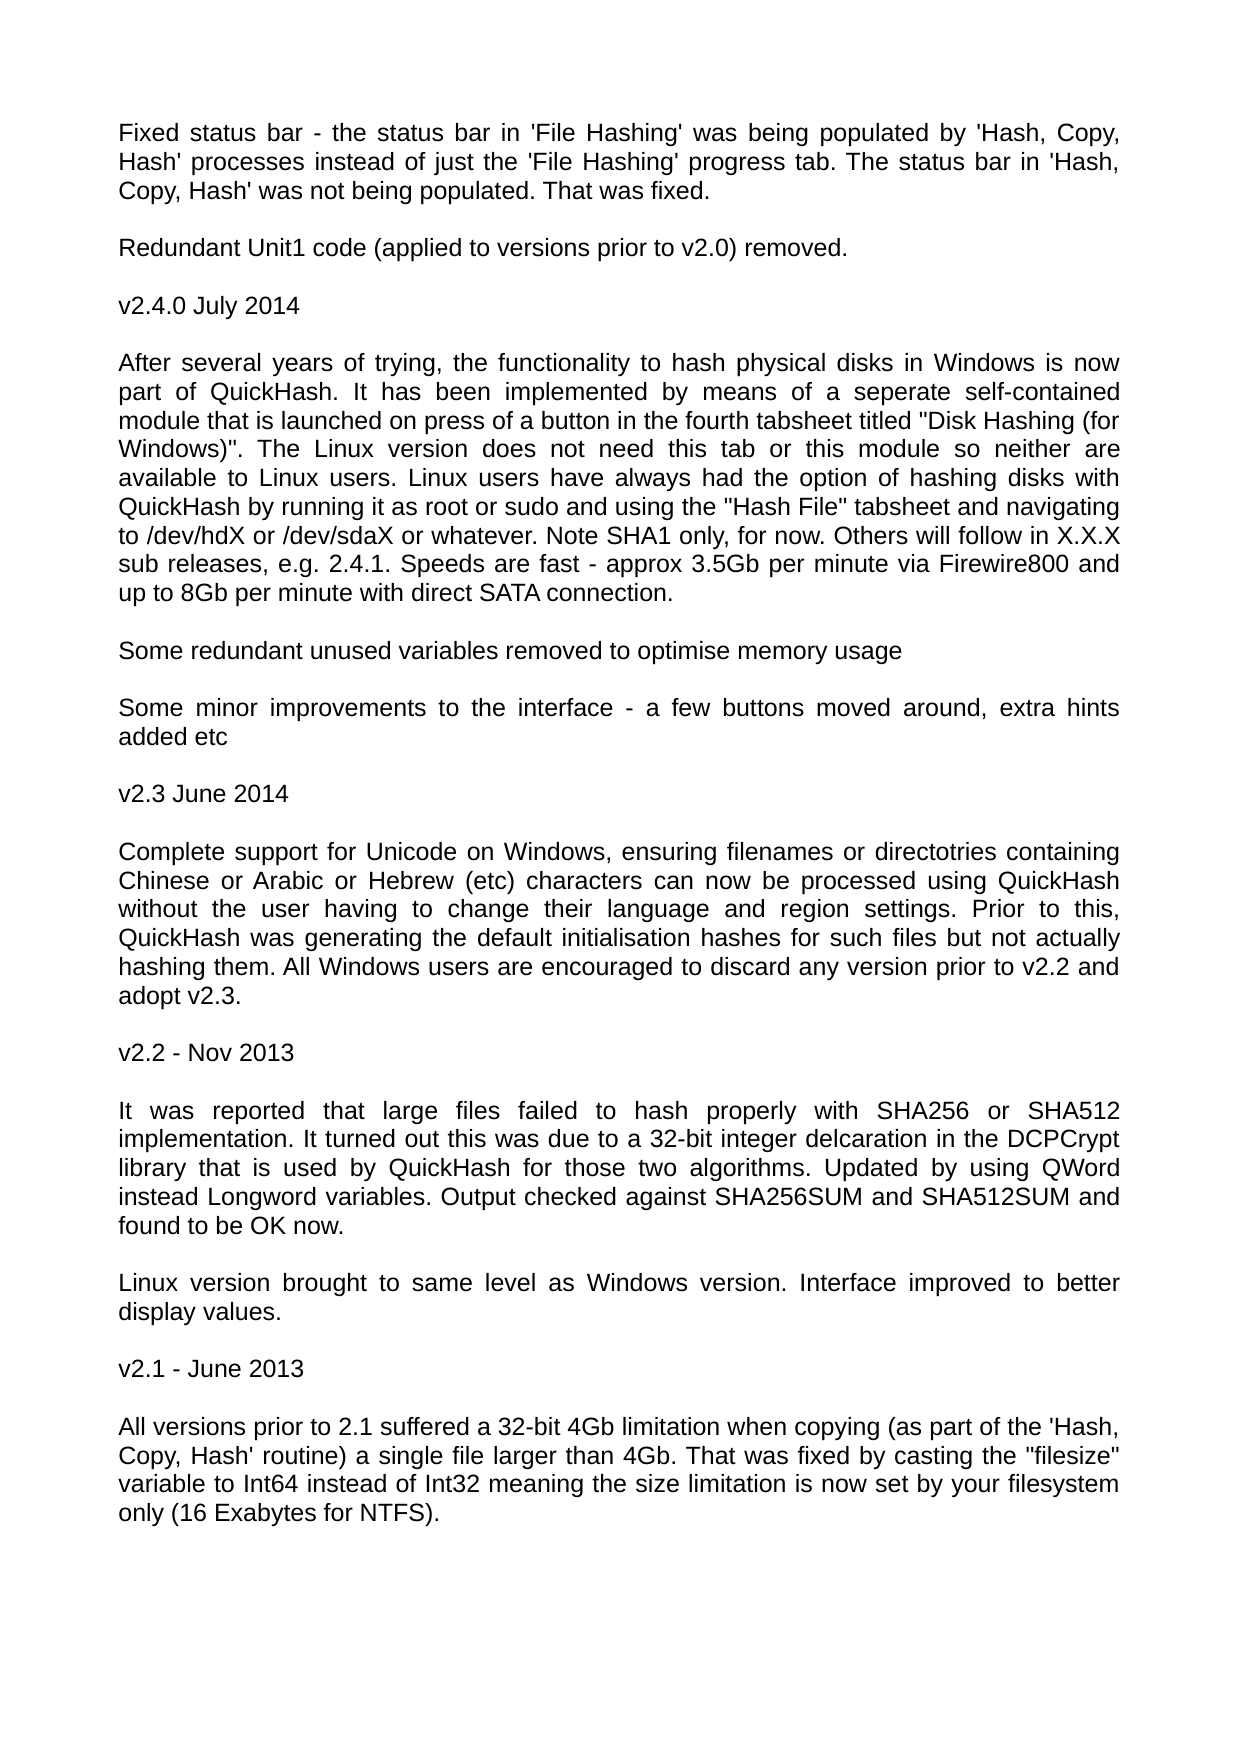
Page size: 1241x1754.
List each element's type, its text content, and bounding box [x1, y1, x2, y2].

text v2.3 June 2014 [118, 779, 1122, 808]
text All versions prior to 2.1 suffered a 32-bit 4Gb limitation when copying (as part of the 'Hash, Copy, Hash' routine) a single file larger than 4Gb. That was fixed by casting the "filesize" variable to Int64 instead of Int32 meaning the size limitation is now set by your filesystem only (16 Exabytes for NTFS). [118, 1412, 1122, 1527]
text Complete support for Unicode on Windows, ensuring filenames or directotries containing Chinese or Arabic or Hebrew (etc) characters can now be processed using QuickHash without the user having to change their language and region settings. Prior to this, QuickHash was generating the default initialisation hashes for such files but not actually hashing them. All Windows users are encouraged to discard any version prior to v2.2 and adopt v2.3. [118, 837, 1122, 1009]
text Some redundant unused variables removed to optimise memory usage [118, 636, 1122, 664]
text v2.4.0 July 2014 [118, 291, 1122, 319]
text Some minor improvements to the interface - a few buttons moved around, extra hints added etc [118, 693, 1122, 751]
text Redundant Unit1 code (applied to versions prior to v2.0) removed. [118, 233, 1122, 262]
text Fixed status bar - the status bar in 'File Hashing' was being populated by 'Hash, Copy, Hash' processes instead of just the 'File Hashing' progress tab. The status bar in 'Hash, Copy, Hash' was not being populated. That was fixed. [118, 118, 1122, 204]
text It was reported that large files failed to hash properly with SHA256 or SHA512 implementation. It turned out this was due to a 32-bit integer delcaration in the DCPCrypt library that is used by QuickHash for those two algorithms. Updated by using QWord instead Longword variables. Output checked against SHA256SUM and SHA512SUM and found to be OK now. [118, 1096, 1122, 1239]
text v2.1 - June 2013 [118, 1354, 1122, 1383]
text After several years of trying, the functionality to hash physical disks in Windows is now part of QuickHash. It has been implemented by means of a seperate self-contained module that is launched on press of a button in the fourth tabsheet titled "Disk Hashing (for Windows)". The Linux version does not need this tab or this module so neither are available to Linux users. Linux users have always had the option of hashing disks with QuickHash by running it as root or sudo and using the "Hash File" tabsheet and navigating to /dev/hdX or /dev/sdaX or whatever. Note SHA1 only, for now. Others will follow in X.X.X sub releases, e.g. 2.4.1. Speeds are fast - approx 3.5Gb per minute via Firewire800 and up to 8Gb per minute with direct SATA connection. [118, 348, 1122, 607]
text Linux version brought to same level as Windows version. Interface improved to better display values. [118, 1268, 1122, 1326]
text v2.2 - Nov 2013 [118, 1038, 1122, 1067]
